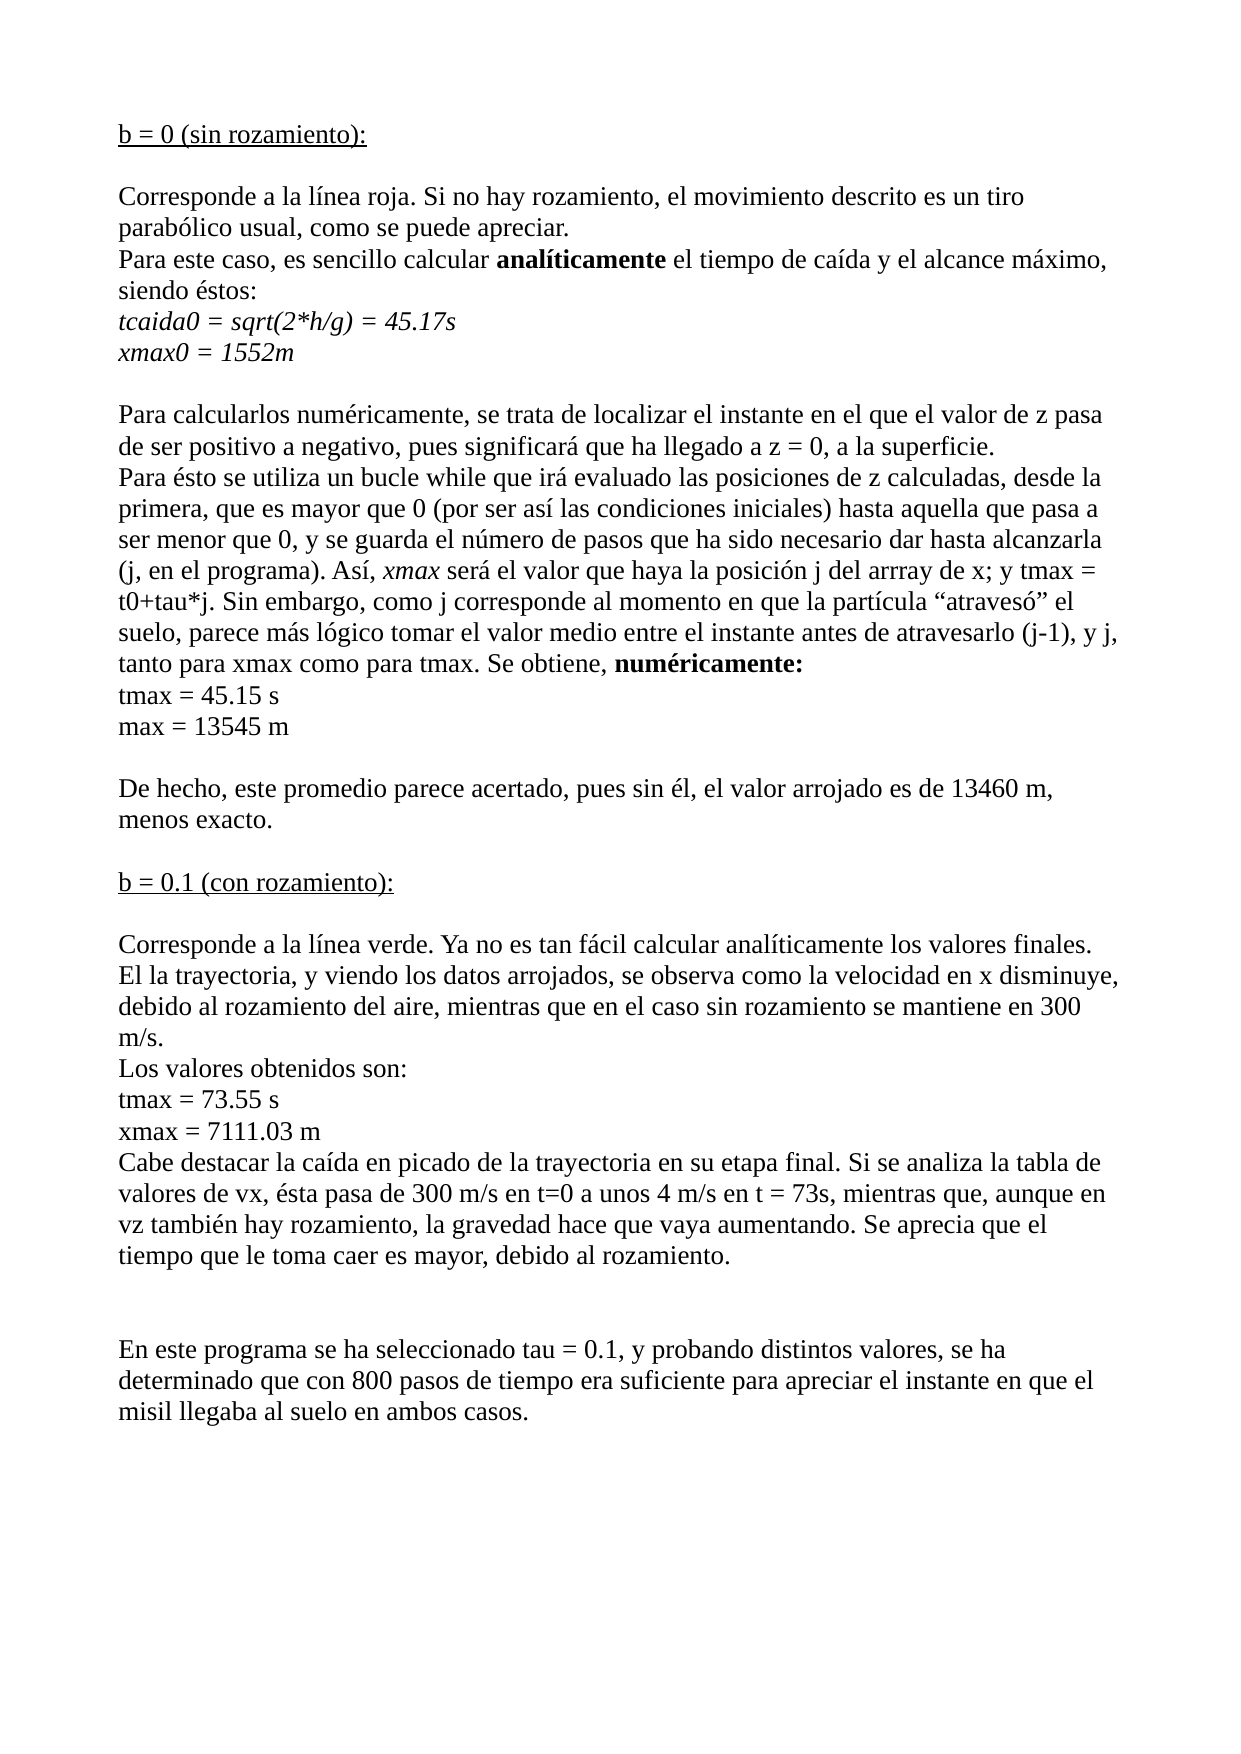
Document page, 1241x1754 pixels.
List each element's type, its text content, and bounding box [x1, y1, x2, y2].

text En este programa se ha seleccionado tau = 0.1, y probando distintos valores, se ha determinado que con 800 pasos de tiempo era suficiente para apreciar el instante en que el misil llegaba al suelo en ambos casos. [118, 1333, 1122, 1426]
text xmax = 7111.03 m [118, 1115, 1122, 1146]
text max = 13545 m [118, 710, 1122, 741]
text Para este caso, es sencillo calcular analíticamente el tiempo de caída y el alcance máximo, siendo éstos: [118, 243, 1122, 305]
text b = 0 (sin rozamiento): [118, 118, 1122, 149]
text El la trayectoria, y viendo los datos arrojados, se observa como la velocidad en x disminuye, debido al rozamiento del aire, mientras que en el caso sin rozamiento se mantiene en 300 m/s. [118, 959, 1122, 1052]
text Para ésto se utiliza un bucle while que irá evaluado las posiciones de z calculadas, desde la primera, que es mayor que 0 (por ser así las condiciones iniciales) hasta aquella que pasa a ser menor que 0, y se guarda el número de pasos que ha sido necesario dar hasta alcanzarla (j, en el programa). Así, xmax será el valor que haya la posición j del arrray de x; y tmax = t0+tau*j. Sin embargo, como j corresponde al momento en que la partícula “atravesó” el suelo, parece más lógico tomar el valor medio entre el instante antes de atravesarlo (j-1), y j, tanto para xmax como para tmax. Se obtiene, numéricamente: [118, 461, 1122, 679]
text Para calcularlos numéricamente, se trata de localizar el instante en el que el valor de z pasa de ser positivo a negativo, pues significará que ha llegado a z = 0, a la superficie. [118, 398, 1122, 461]
text tcaida0 = sqrt(2*h/g) = 45.17s [118, 305, 1122, 336]
text tmax = 45.15 s [118, 679, 1122, 710]
text b = 0.1 (con rozamiento): [118, 866, 1122, 897]
text Corresponde a la línea roja. Si no hay rozamiento, el movimiento descrito es un tiro parabólico usual, como se puede apreciar. [118, 180, 1122, 243]
text Los valores obtenidos son: [118, 1052, 1122, 1084]
text Corresponde a la línea verde. Ya no es tan fácil calcular analíticamente los valores finales. [118, 928, 1122, 959]
text Ejercicio 1Inte: LANZAMIENTO DE UN MISIL: [118, 1488, 1122, 1603]
text Cabe destacar la caída en picado de la trayectoria en su etapa final. Si se analiza la tabla de valores de vx, ésta pasa de 300 m/s en t=0 a unos 4 m/s en t = 73s, mientras que, aunque en vz también hay rozamiento, la gravedad hace que vaya aumentando. Se aprecia que el tiempo que le toma caer es mayor, debido al rozamiento. [118, 1146, 1122, 1271]
text xmax0 = 1552m [118, 336, 1122, 367]
text De hecho, este promedio parece acertado, pues sin él, el valor arrojado es de 13460 m, menos exacto. [118, 772, 1122, 834]
text tmax = 73.55 s [118, 1084, 1122, 1115]
